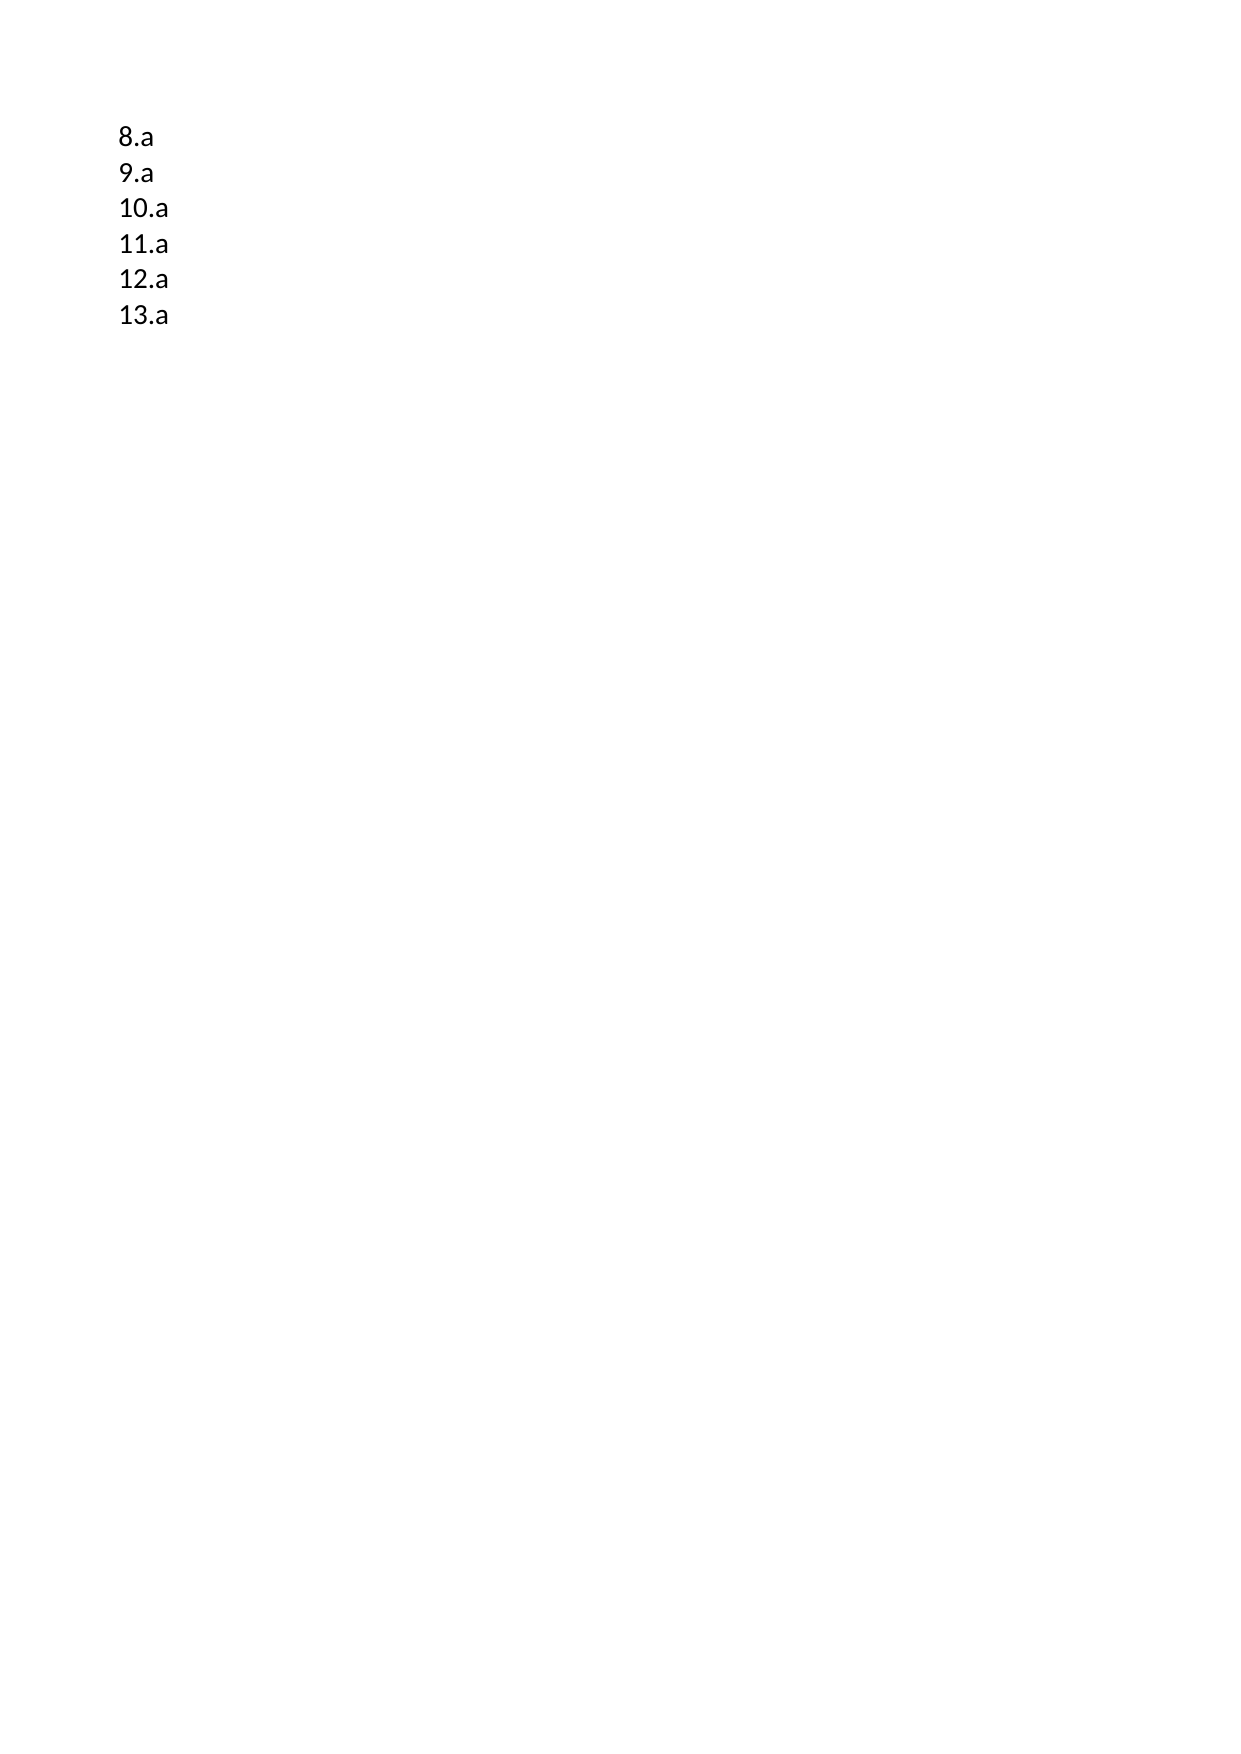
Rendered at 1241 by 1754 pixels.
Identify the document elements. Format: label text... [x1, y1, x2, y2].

text 13.а [118, 296, 1122, 332]
text 11.а [118, 225, 1122, 261]
text 10.а [118, 189, 1122, 225]
text 9.а [118, 154, 1122, 189]
text 8.а [118, 118, 1122, 154]
text 12.а [118, 261, 1122, 296]
